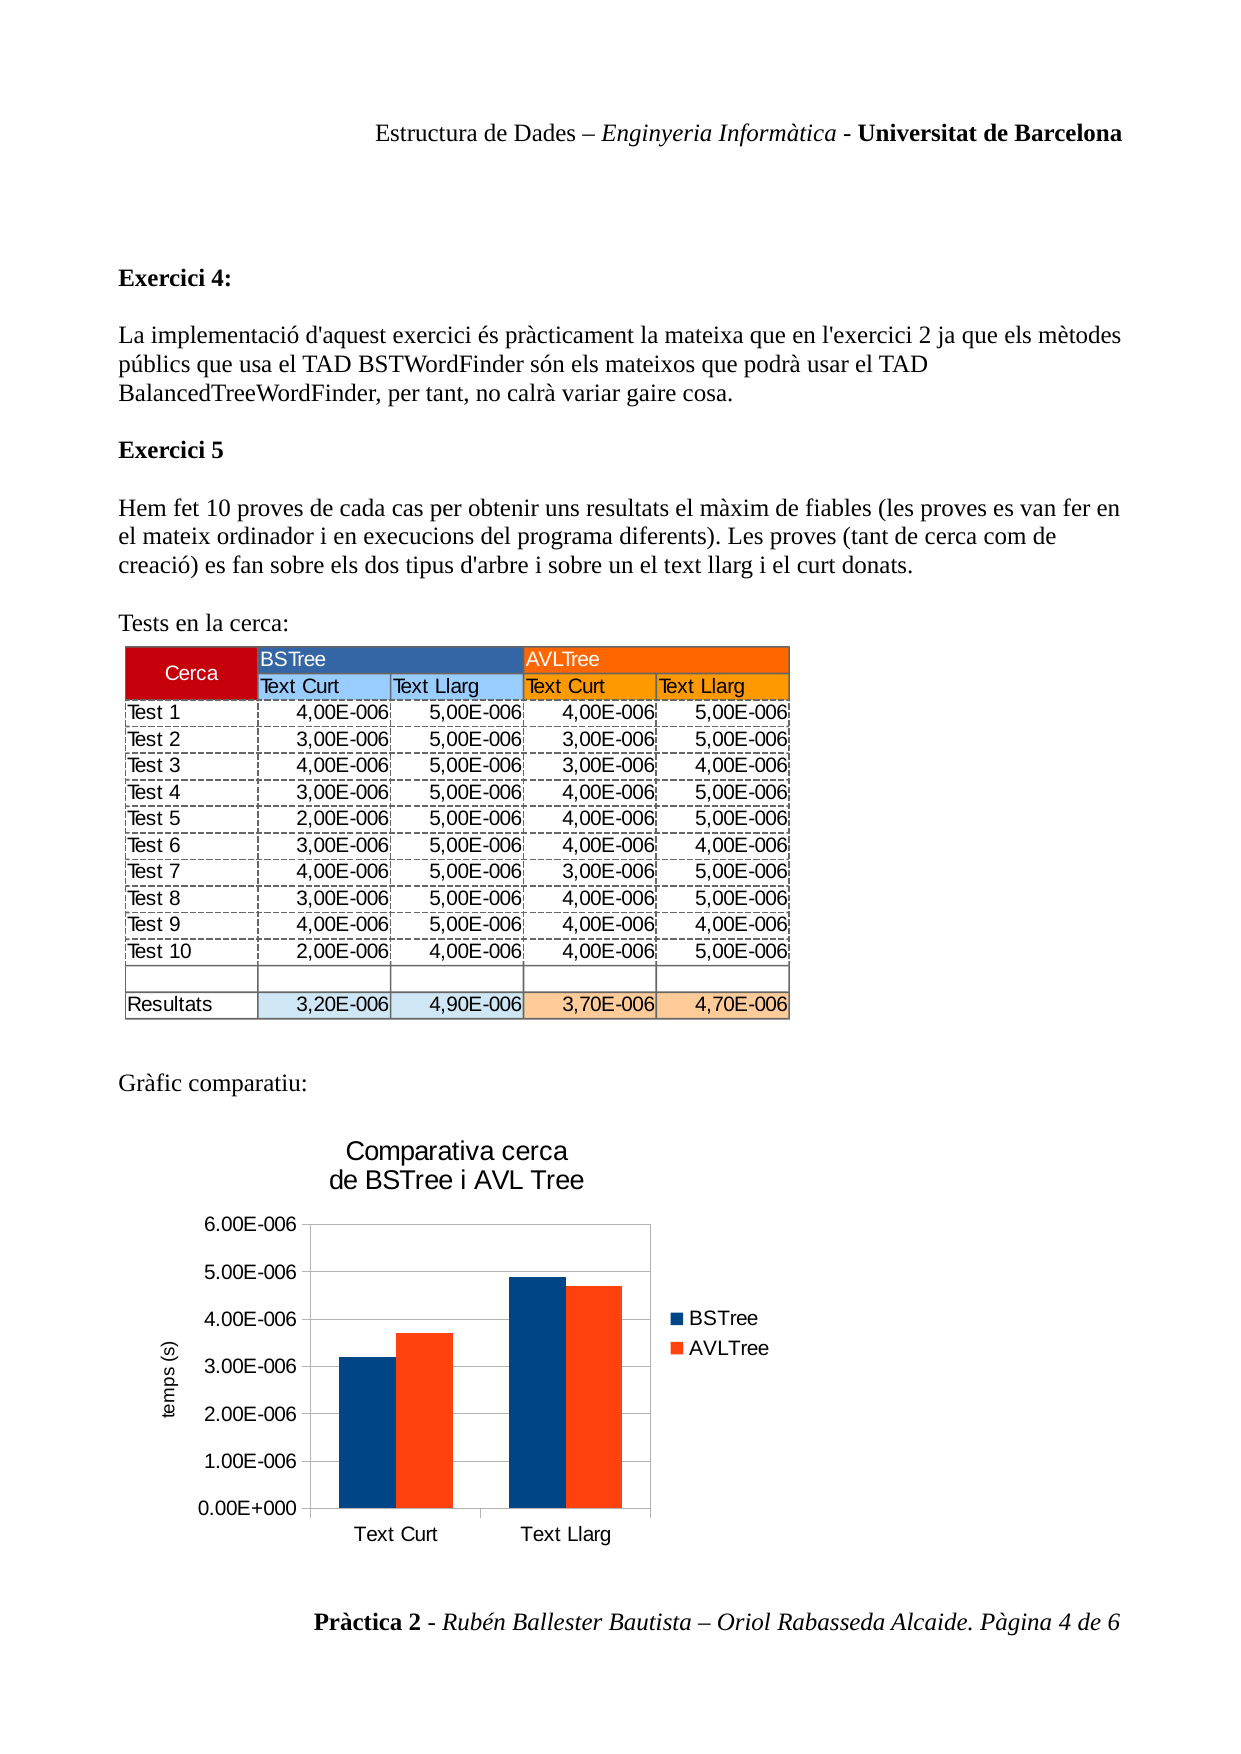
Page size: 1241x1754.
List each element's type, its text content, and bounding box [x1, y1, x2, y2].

text Exercici 5 [118, 435, 1122, 464]
text Hem fet 10 proves de cada cas per obtenir uns resultats el màxim de fiables (les proves es van fer en el mateix ordinador i en execucions del programa diferents). Les proves (tant de cerca com de creació) es fan sobre els dos tipus d'arbre i sobre un el text llarg i el curt donats. [118, 493, 1122, 579]
text Gràfic comparatiu: [118, 1068, 1122, 1096]
text Tests en la cerca: [118, 608, 1122, 636]
text Exercici 4: [118, 263, 1122, 291]
text La implementació d'aquest exercici és pràcticament la mateixa que en l'exercici 2 ja que els mètodes públics que usa el TAD BSTWordFinder són els mateixos que podrà usar el TAD BalancedTreeWordFinder, per tant, no calrà variar gaire cosa. [118, 320, 1122, 406]
